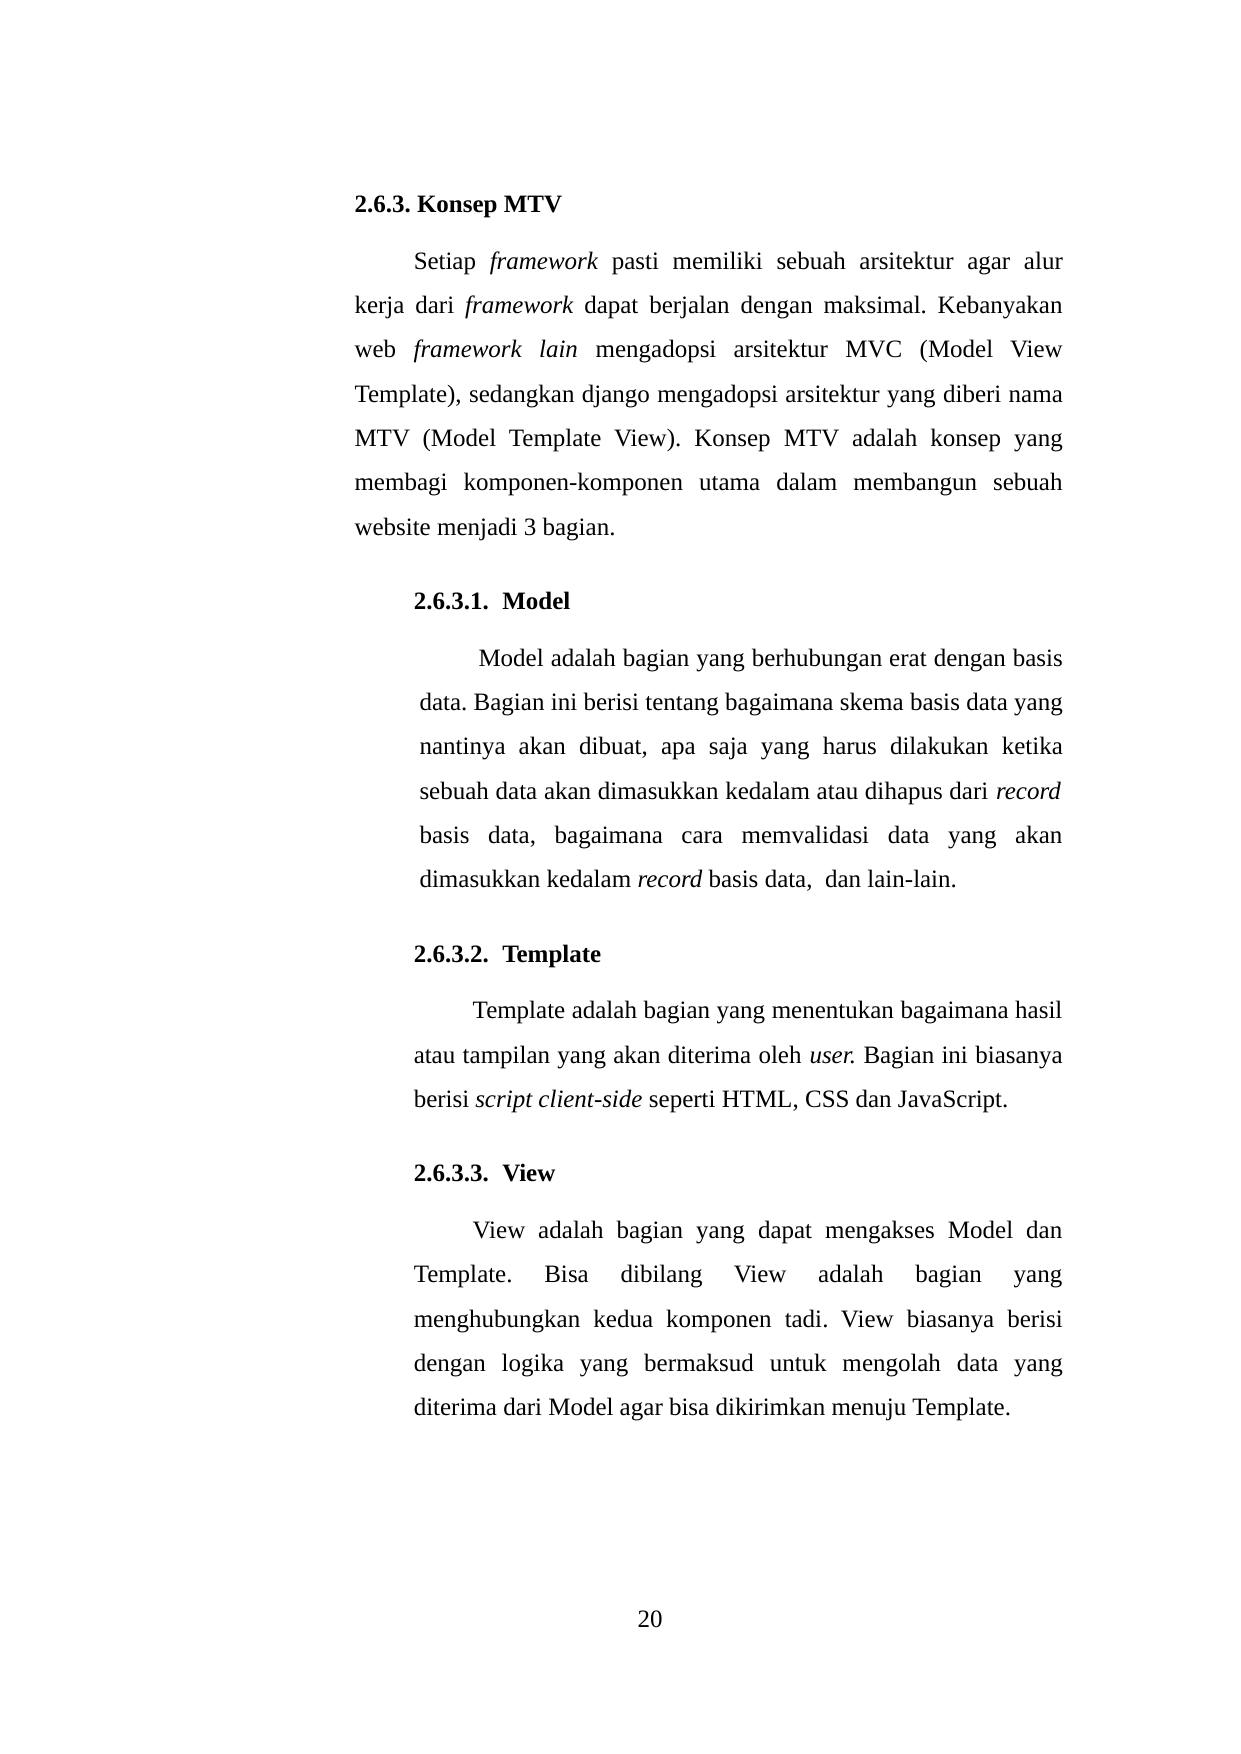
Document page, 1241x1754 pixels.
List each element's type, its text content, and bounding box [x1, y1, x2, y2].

text Setiap framework pasti memiliki sebuah arsitektur agar alur kerja dari framework dapat berjalan dengan maksimal. Kebanyakan web framework lain mengadopsi arsitektur MVC (Model View Template), sedangkan django mengadopsi arsitektur yang diberi nama MTV (Model Template View). Konsep MTV adalah konsep yang membagi komponen-komponen utama dalam membangun sebuah website menjadi 3 bagian. [354, 234, 1063, 544]
text Template adalah bagian yang menentukan bagaimana hasil atau tampilan yang akan diterima oleh user. Bagian ini biasanya berisi script client-side seperti HTML, CSS dan JavaScript. [413, 983, 1063, 1116]
subtitle Model [413, 574, 1063, 618]
text View adalah bagian yang dapat mengakses Model dan Template. Bisa dibilang View adalah bagian yang menghubungkan kedua komponen tadi. View biasanya berisi dengan logika yang bermaksud untuk mengolah data yang diterima dari Model agar bisa dikirimkan menuju Template. [413, 1203, 1063, 1424]
text Model adalah bagian yang berhubungan erat dengan basis data. Bagian ini berisi tentang bagaimana skema basis data yang nantinya akan dibuat, apa saja yang harus dilakukan ketika sebuah data akan dimasukkan kedalam atau dihapus dari record basis data, bagaimana cara memvalidasi data yang akan dimasukkan kedalam record basis data, dan lain-lain. [419, 631, 1063, 896]
subtitle Konsep MTV [354, 177, 1063, 221]
subtitle View [413, 1146, 1063, 1191]
subtitle Template [413, 927, 1063, 971]
